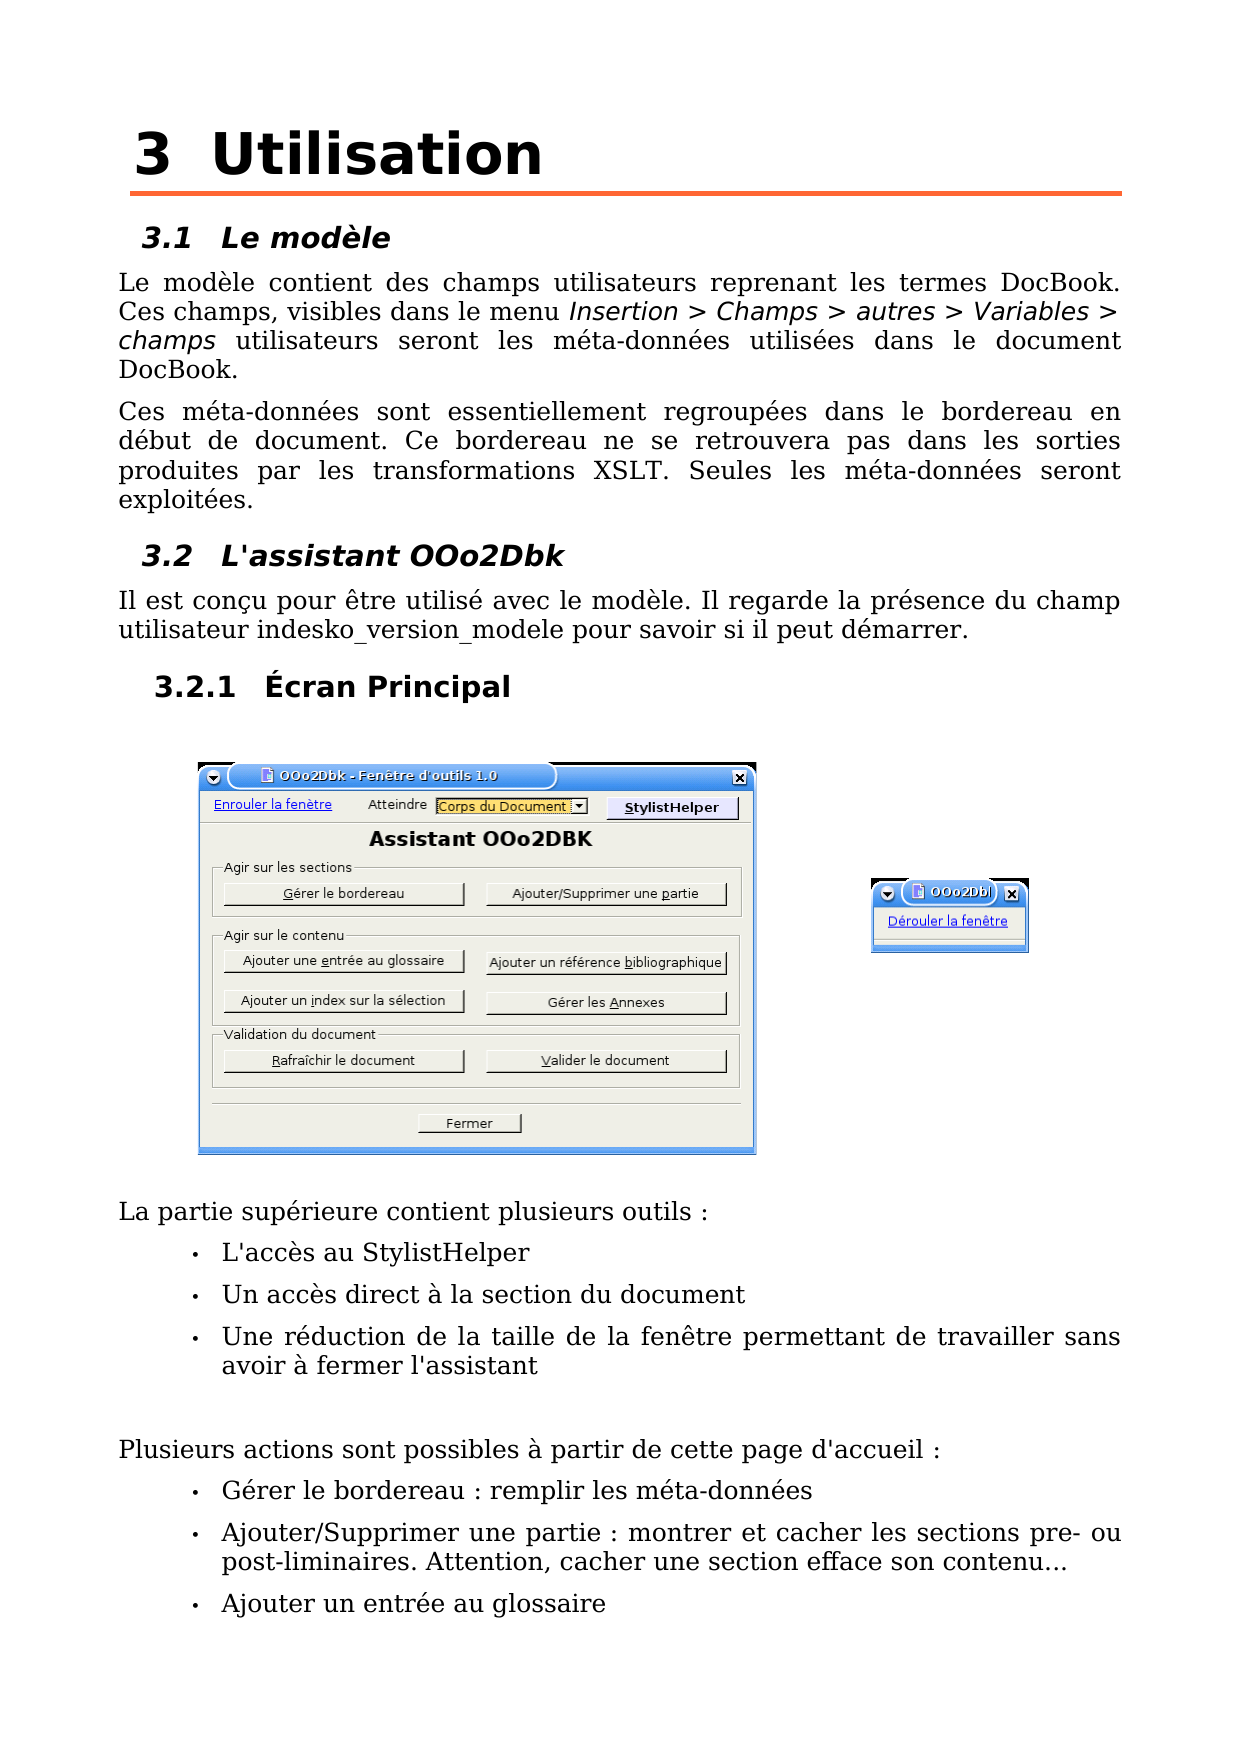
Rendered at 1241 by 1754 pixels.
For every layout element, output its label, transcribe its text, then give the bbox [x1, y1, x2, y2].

list Un accès direct à la section du document [192, 1280, 1122, 1309]
subtitle Écran Principal [153, 670, 1122, 704]
subtitle Le modèle [142, 221, 1122, 255]
text Plusieurs actions sont possibles à partir de cette page d'accueil : [118, 1435, 1122, 1464]
list L'accès au StylistHelper [192, 1238, 1122, 1268]
list Ajouter/Supprimer une partie : montrer et cacher les sections pre- ou post-liminaires. Attention, cacher une section efface son contenu... [192, 1518, 1122, 1577]
text Ces méta-données sont essentiellement regroupées dans le bordereau en début de document. Ce bordereau ne se retrouvera pas dans les sorties produites par les transformations XSLT. Seules les méta-données seront exploitées. [118, 397, 1122, 514]
text La partie supérieure contient plusieurs outils : [118, 1197, 1122, 1226]
list Ajouter un entrée au glossaire [192, 1589, 1122, 1619]
list Gérer le bordereau : remplir les méta-données [192, 1477, 1122, 1506]
subtitle L'assistant OOo2Dbk [142, 539, 1122, 574]
text Le modèle contient des champs utilisateurs reprenant les termes DocBook. Ces champs, visibles dans le menu Insertion > Champs > autres > Variables > champs utilisateurs seront les méta-données utilisées dans le document DocBook. [118, 268, 1122, 385]
picture [197, 762, 757, 1155]
picture [871, 878, 1029, 953]
subtitle Utilisation [130, 118, 1122, 191]
list Une réduction de la taille de la fenêtre permettant de travailler sans avoir à fermer l'assistant [192, 1322, 1122, 1381]
text Il est conçu pour être utilisé avec le modèle. Il regarde la présence du champ utilisateur indesko_version_modele pour savoir si il peut démarrer. [118, 586, 1122, 645]
